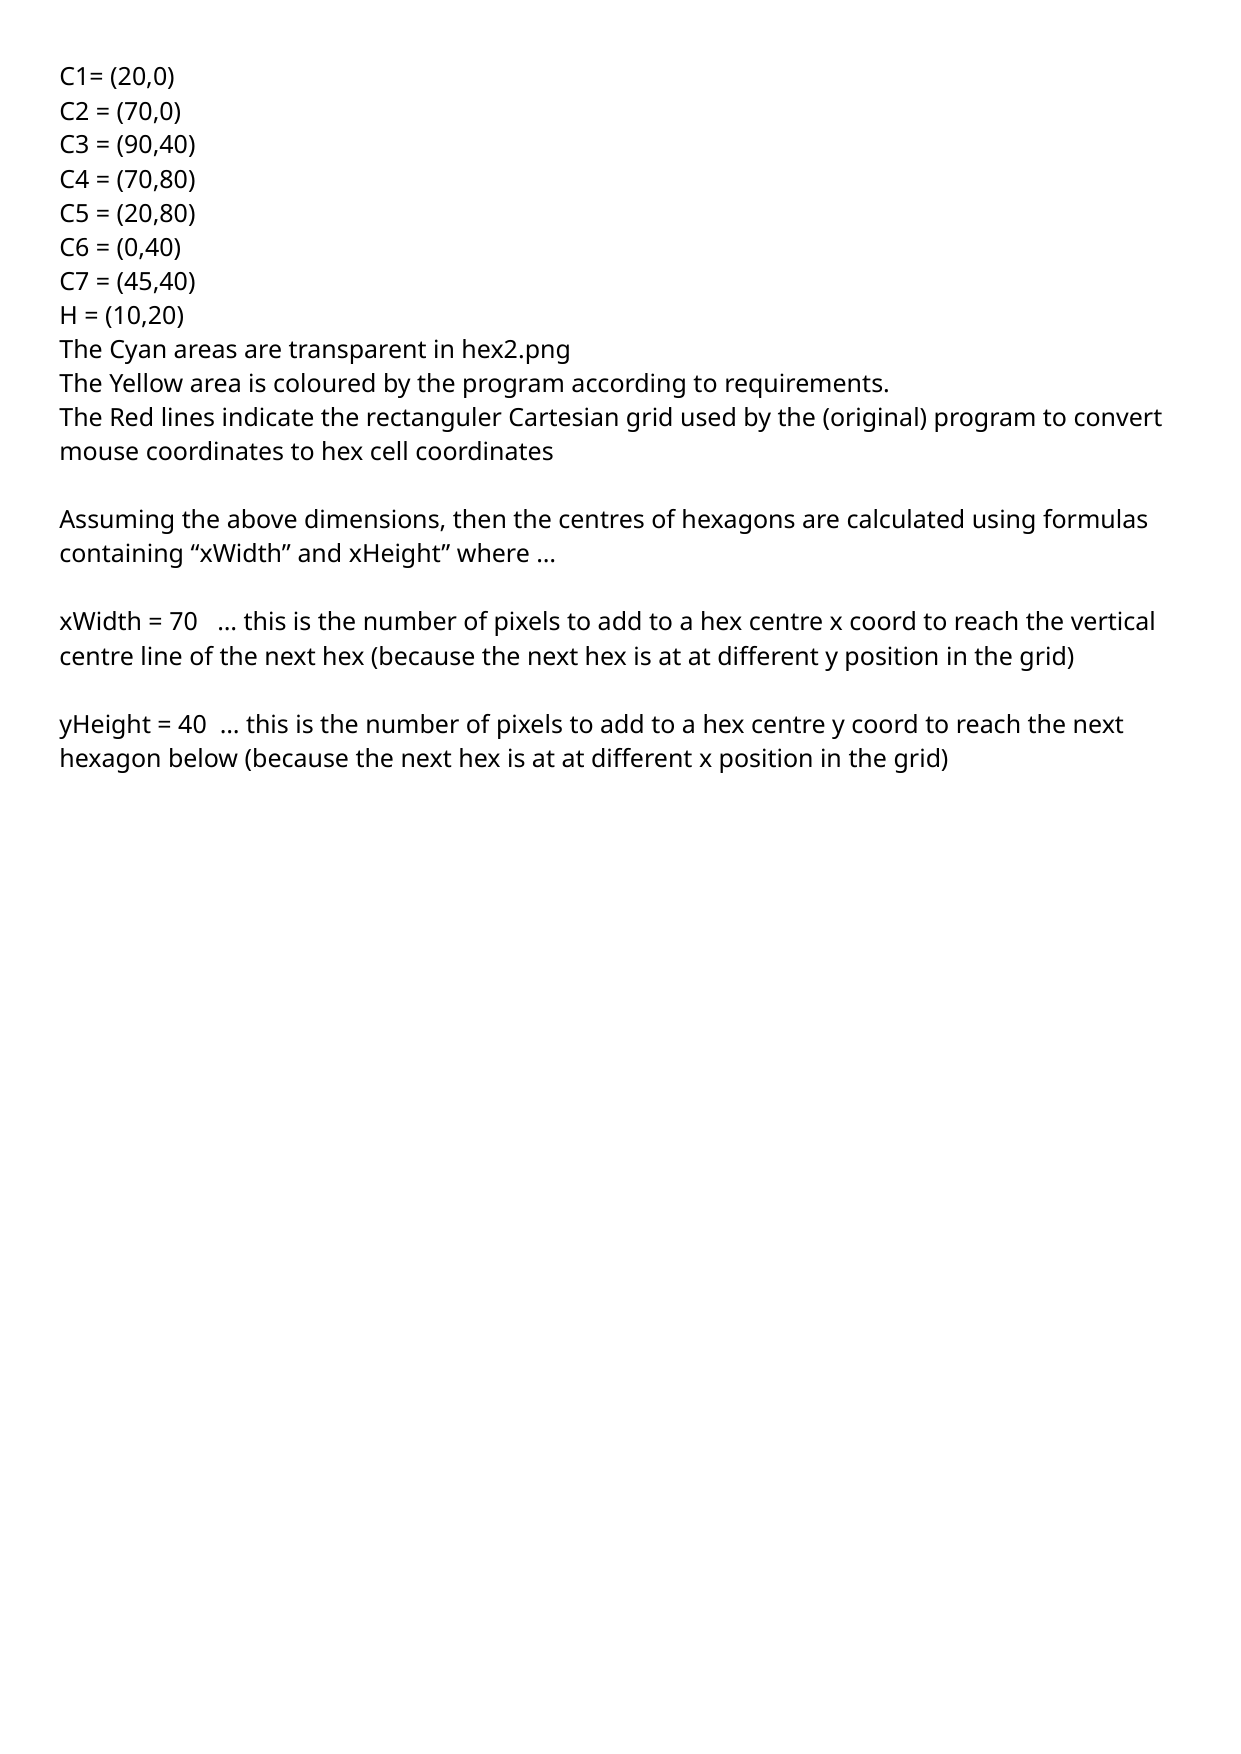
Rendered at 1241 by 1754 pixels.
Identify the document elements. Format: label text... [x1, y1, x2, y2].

text C1= (20,0) [59, 59, 1181, 93]
text H = (10,20) [59, 297, 1181, 332]
text yHeight = 40 … this is the number of pixels to add to a hex centre y coord to reach the next hexagon below (because the next hex is at at different x position in the grid) [59, 706, 1181, 774]
text C5 = (20,80) [59, 195, 1181, 229]
text C4 = (70,80) [59, 161, 1181, 195]
text C2 = (70,0) [59, 93, 1181, 127]
text xWidth = 70 … this is the number of pixels to add to a hex centre x coord to reach the vertical centre line of the next hex (because the next hex is at at different y position in the grid) [59, 604, 1181, 672]
text The Red lines indicate the rectanguler Cartesian grid used by the (original) program to convert mouse coordinates to hex cell coordinates [59, 400, 1181, 468]
text The Cyan areas are transparent in hex2.png The Yellow area is coloured by the program according to requirements. [59, 332, 1181, 400]
text C6 = (0,40) [59, 229, 1181, 263]
text C7 = (45,40) [59, 263, 1181, 297]
text Assuming the above dimensions, then the centres of hexagons are calculated using formulas containing “xWidth” and xHeight” where … [59, 502, 1181, 570]
text C3 = (90,40) [59, 127, 1181, 161]
